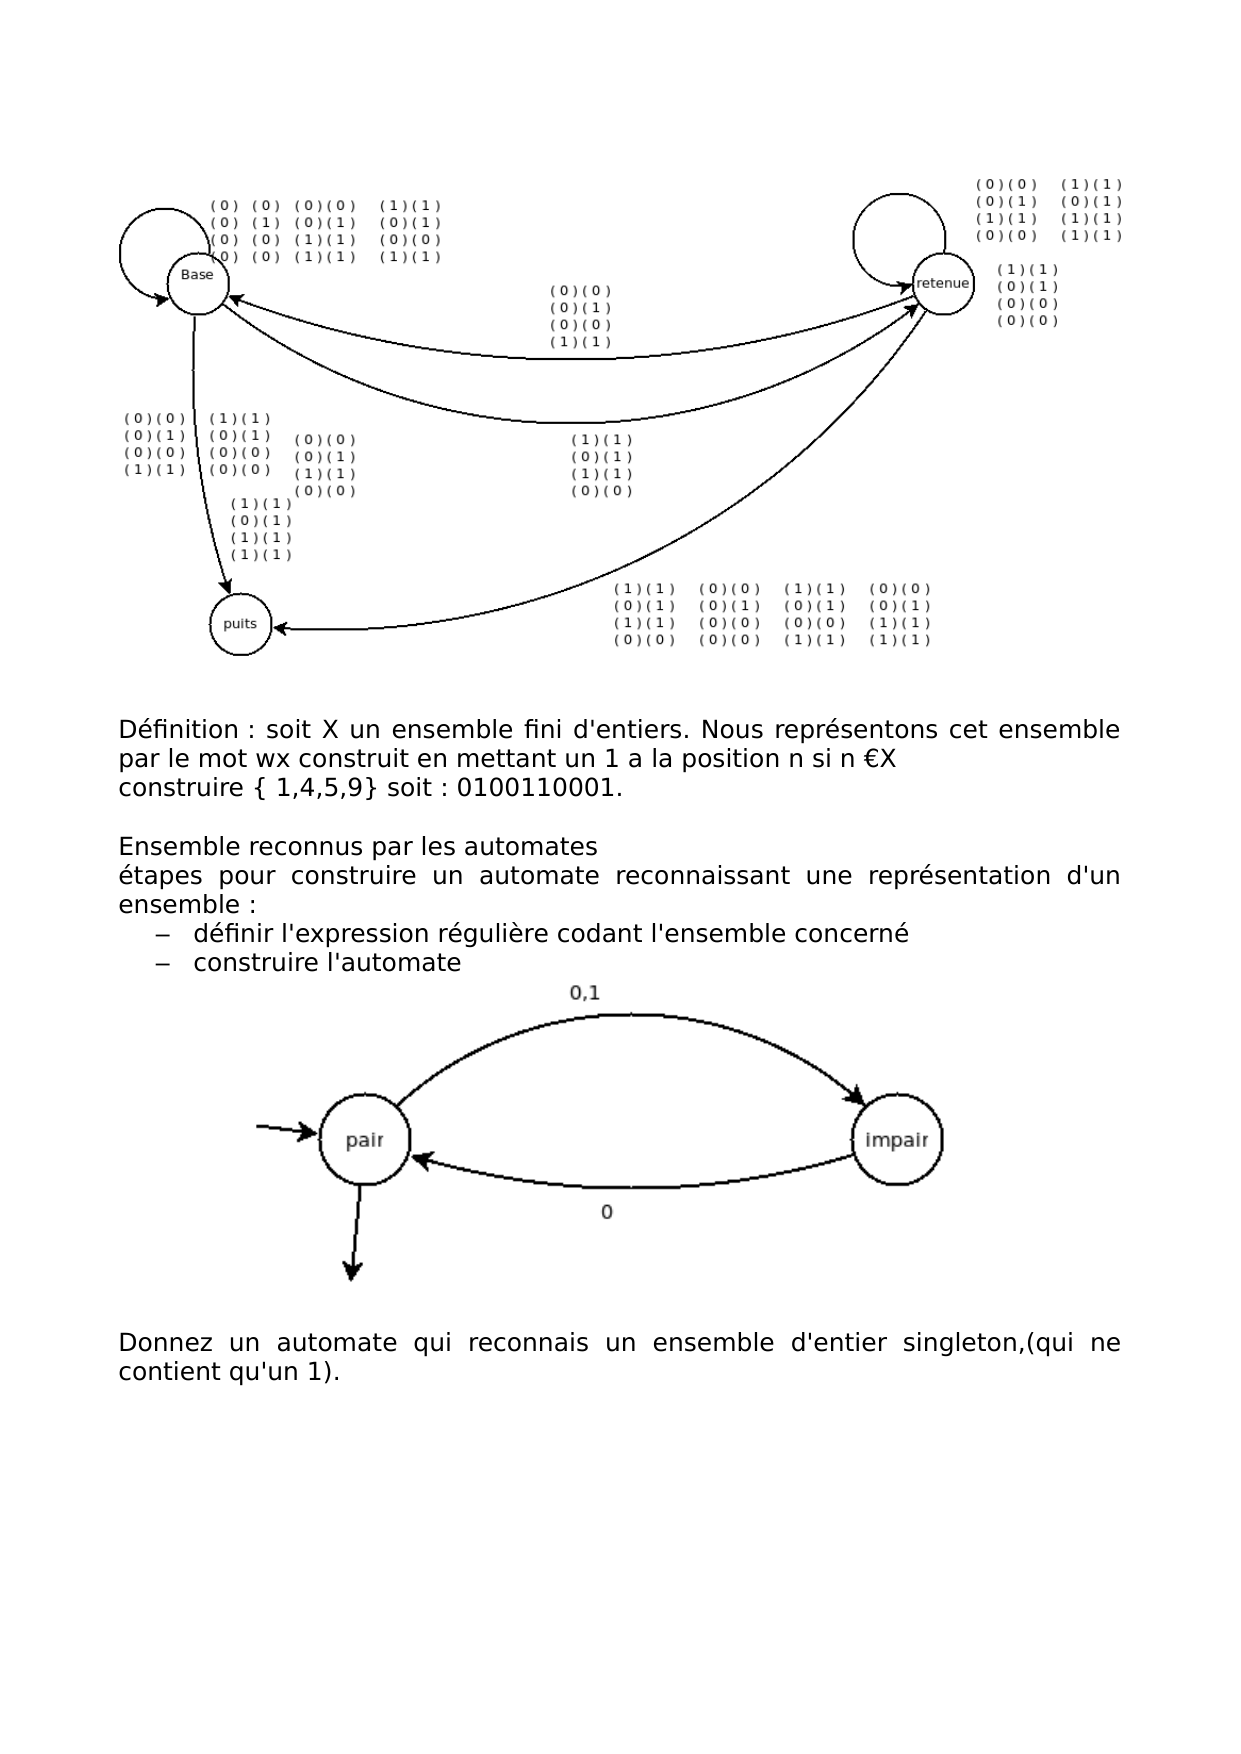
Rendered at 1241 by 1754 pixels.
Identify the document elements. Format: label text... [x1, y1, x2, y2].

text étapes pour construire un automate reconnaissant une représentation d'un ensemble : [118, 861, 1122, 919]
text Ensemble reconnus par les automates [118, 832, 1122, 861]
picture [256, 981, 947, 1288]
picture [118, 176, 1123, 657]
list construire l'automate [156, 949, 1122, 978]
text Donnez un automate qui reconnais un ensemble d'entier singleton,(qui ne contient qu'un 1). [118, 1328, 1122, 1386]
text Définition : soit X un ensemble fini d'entiers. Nous représentons cet ensemble par le mot wx construit en mettant un 1 a la position n si n €X [118, 715, 1122, 774]
text construire { 1,4,5,9} soit : 0100110001. [118, 774, 1122, 803]
list définir l'expression régulière codant l'ensemble concerné [156, 919, 1122, 949]
